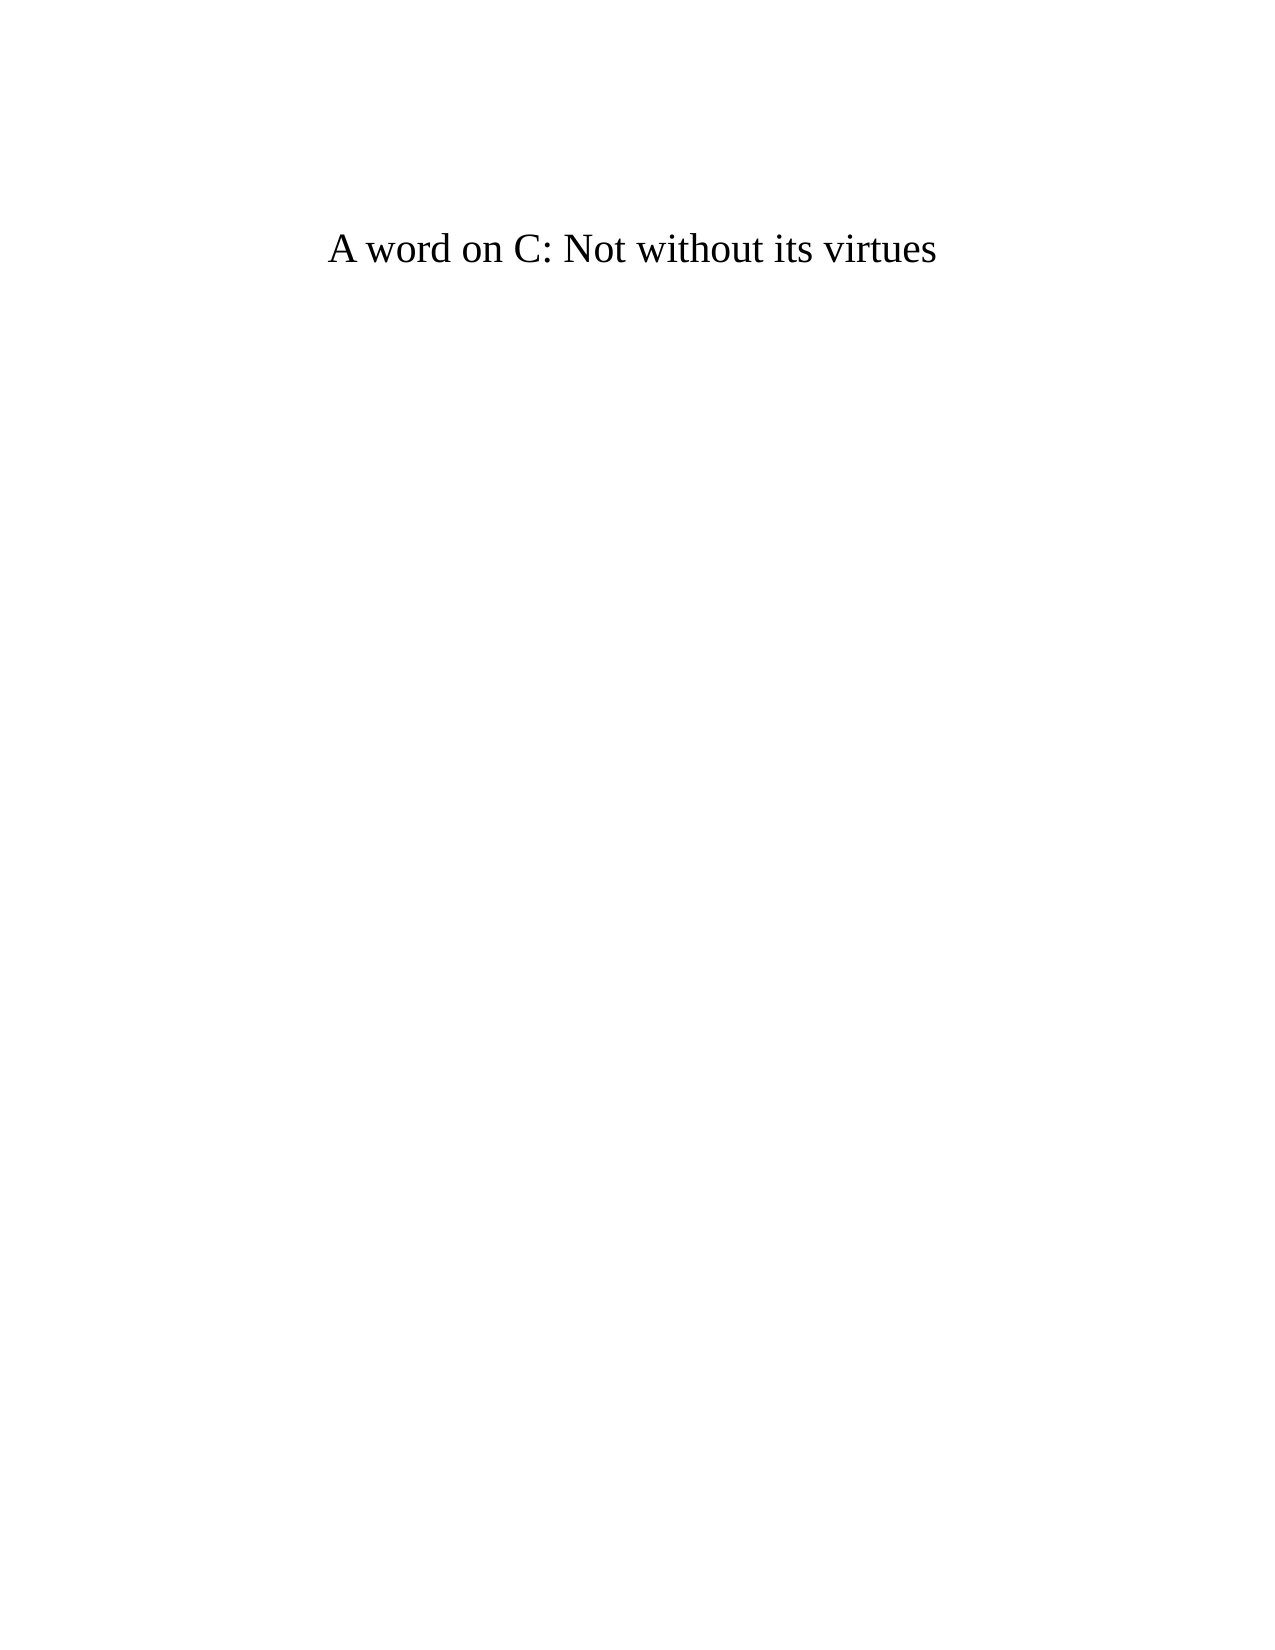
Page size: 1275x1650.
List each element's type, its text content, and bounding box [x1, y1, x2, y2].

text A word on C: Not without its virtues [118, 223, 1157, 271]
